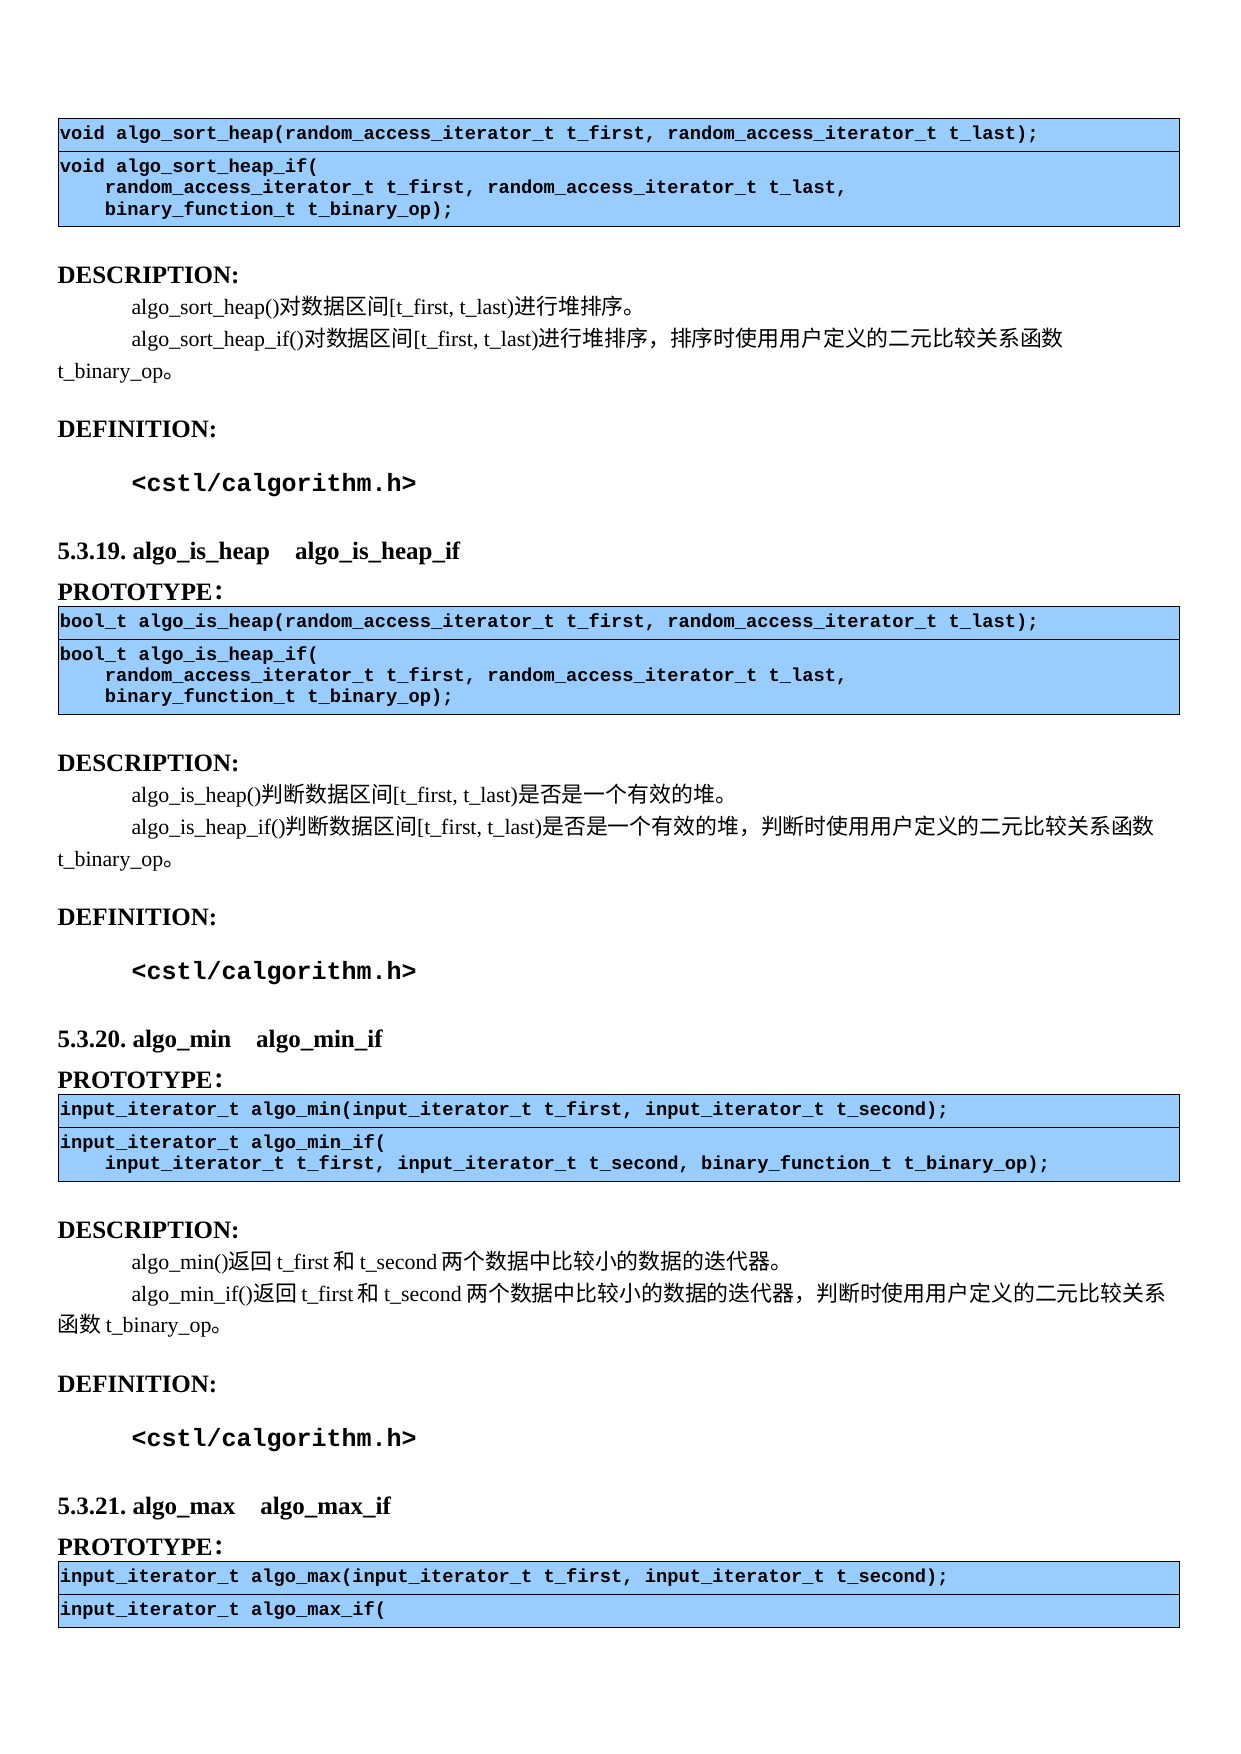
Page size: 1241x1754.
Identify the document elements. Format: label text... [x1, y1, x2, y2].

text PROTOTYPE： [57, 1065, 1179, 1094]
text algo_min()返回t_first和t_second两个数据中比较小的数据的迭代器。 [57, 1244, 1179, 1276]
table_header input_iterator_t algo_min(input_iterator_t t_first, input_iterator_t t_second); [59, 1095, 1179, 1127]
text DEFINITION: [57, 902, 1179, 931]
table_header bool_t algo_is_heap(random_access_iterator_t t_first, random_access_iterator_t t_last); [59, 607, 1179, 639]
text PROTOTYPE： [57, 577, 1179, 606]
table_cell input_iterator_t algo_max_if( [59, 1595, 1179, 1627]
text DESCRIPTION: [57, 748, 1179, 777]
text <cstl/calgorithm.h> [57, 468, 1179, 499]
text DESCRIPTION: [57, 260, 1179, 289]
subtitle algo_min algo_min_if [57, 1024, 1179, 1053]
subtitle algo_is_heap algo_is_heap_if [57, 536, 1179, 565]
text DEFINITION: [57, 414, 1179, 443]
text algo_is_heap()判断数据区间[t_first, t_last)是否是一个有效的堆。 [57, 777, 1179, 809]
text <cstl/calgorithm.h> [57, 1423, 1179, 1453]
table_cell input_iterator_t algo_min_if( input_iterator_t t_first, input_iterator_t t_second, binary_function_t t_binary_op); [59, 1128, 1179, 1181]
table_cell void algo_sort_heap_if( random_access_iterator_t t_first, random_access_iterator_t t_last, binary_function_t t_binary_op); [59, 152, 1179, 226]
subtitle algo_max algo_max_if [57, 1491, 1179, 1520]
text algo_sort_heap_if()对数据区间[t_first, t_last)进行堆排序，排序时使用用户定义的二元比较关系函数t_binary_op。 [57, 321, 1179, 384]
table_header void algo_sort_heap(random_access_iterator_t t_first, random_access_iterator_t t_last); [59, 119, 1179, 151]
text PROTOTYPE： [57, 1532, 1179, 1561]
text <cstl/calgorithm.h> [57, 956, 1179, 987]
table_cell bool_t algo_is_heap_if( random_access_iterator_t t_first, random_access_iterator_t t_last, binary_function_t t_binary_op); [59, 640, 1179, 714]
text algo_is_heap_if()判断数据区间[t_first, t_last)是否是一个有效的堆，判断时使用用户定义的二元比较关系函数t_binary_op。 [57, 809, 1179, 872]
text DEFINITION: [57, 1369, 1179, 1398]
text algo_sort_heap()对数据区间[t_first, t_last)进行堆排序。 [57, 289, 1179, 321]
table_header input_iterator_t algo_max(input_iterator_t t_first, input_iterator_t t_second); [59, 1562, 1179, 1594]
text algo_min_if()返回t_first和t_second两个数据中比较小的数据的迭代器，判断时使用用户定义的二元比较关系函数t_binary_op。 [57, 1276, 1179, 1339]
text DESCRIPTION: [57, 1215, 1179, 1244]
